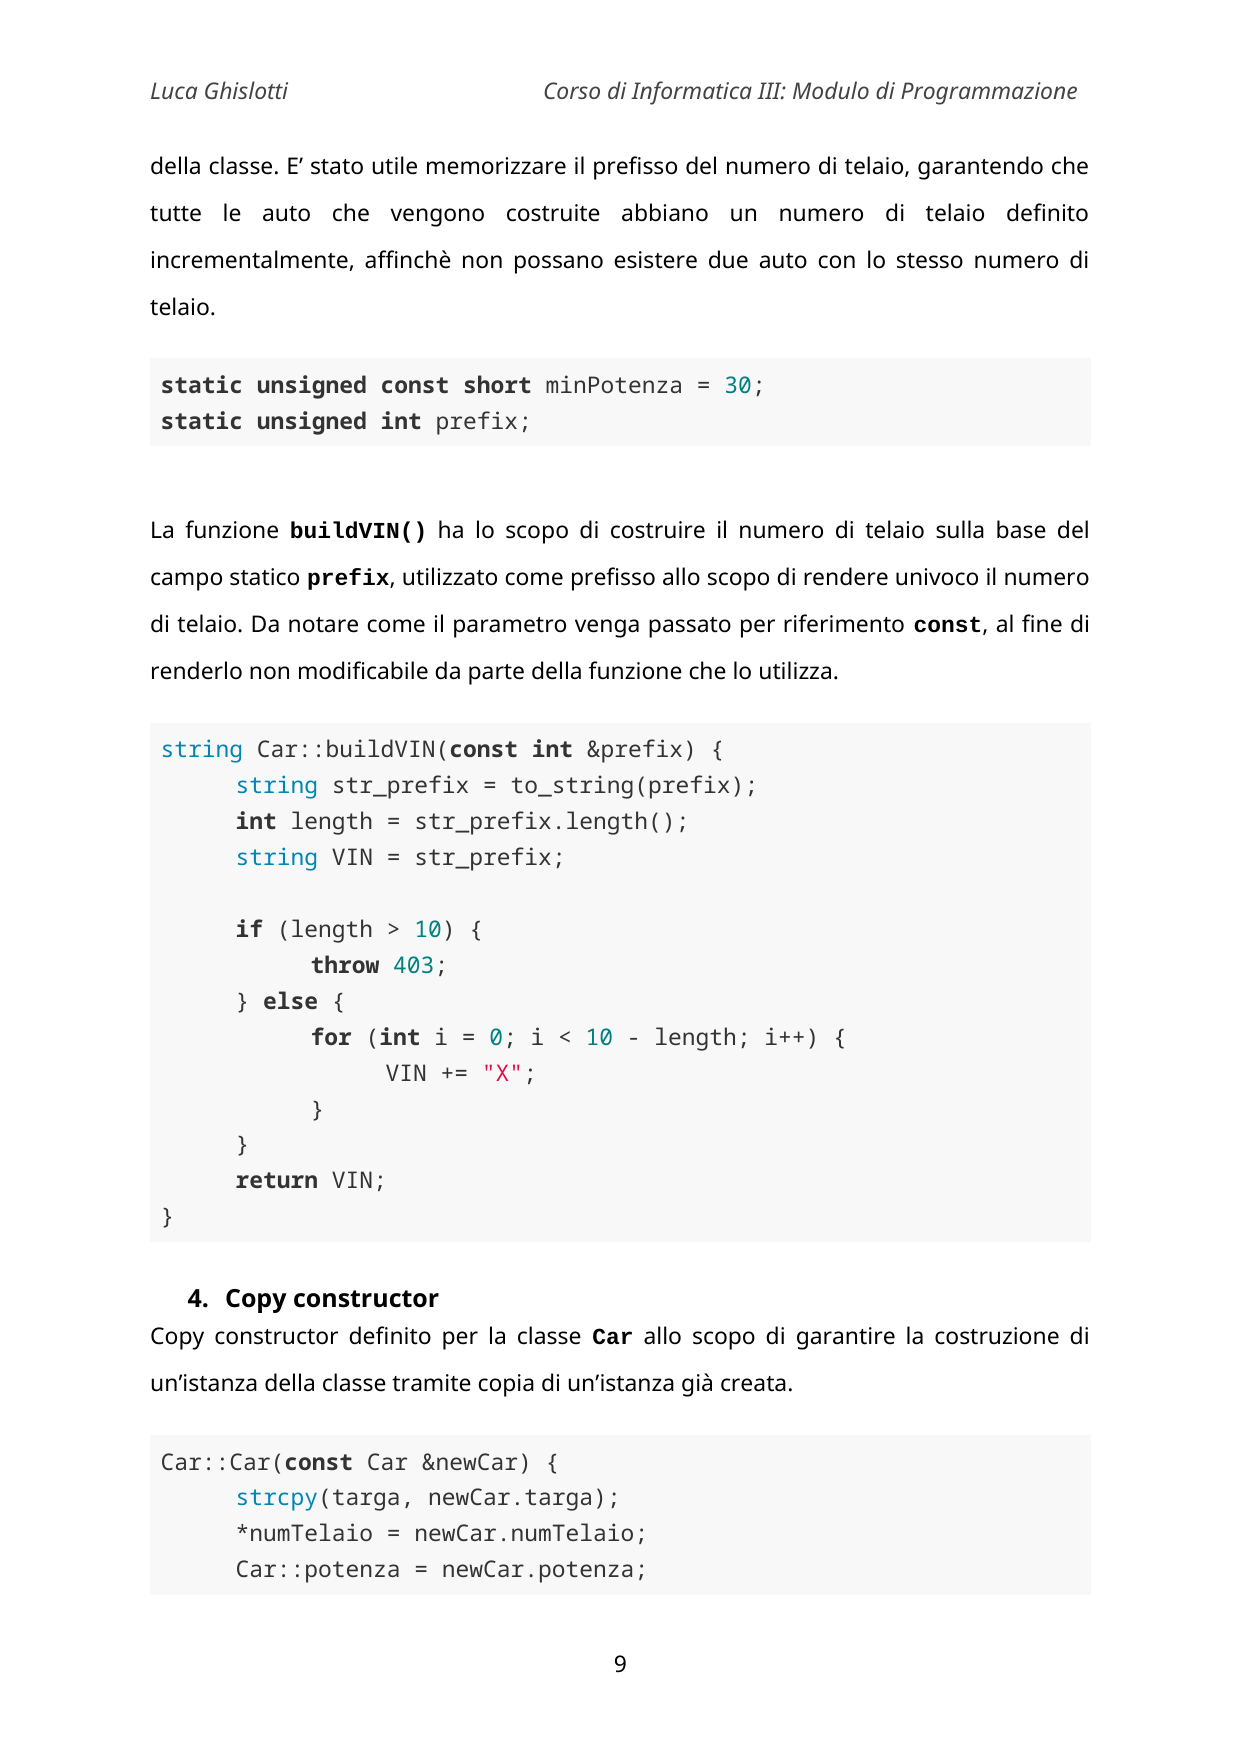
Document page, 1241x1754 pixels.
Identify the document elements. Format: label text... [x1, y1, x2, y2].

subtitle Copy constructor [187, 1281, 1090, 1315]
table_header Car::Car(const Car &newCar) { strcpy(targa, newCar.targa); *numTelaio = newCar.numTelaio; Car::potenza = newCar.potenza; [150, 1435, 1091, 1595]
text La funzione buildVIN() ha lo scopo di costruire il numero di telaio sulla base del campo statico prefix, utilizzato come prefisso allo scopo di rendere univoco il numero di telaio. Da notare come il parametro venga passato per riferimento const, al fine di renderlo non modificabile da parte della funzione che lo utilizza. [150, 514, 1090, 686]
table_header static unsigned const short minPotenza = 30; static unsigned int prefix; [150, 358, 1091, 446]
text della classe. E’ stato utile memorizzare il prefisso del numero di telaio, garantendo che tutte le auto che vengono costruite abbiano un numero di telaio definito incrementalmente, affinchè non possano esistere due auto con lo stesso numero di telaio. [150, 150, 1090, 322]
text Copy constructor definito per la classe Car allo scopo di garantire la costruzione di un’istanza della classe tramite copia di un’istanza già creata. [150, 1320, 1090, 1398]
table_header string Car::buildVIN(const int &prefix) { string str_prefix = to_string(prefix); int length = str_prefix.length(); string VIN = str_prefix; if (length > 10) { throw 403; } else { for (int i = 0; i < 10 - length; i++) { VIN += "X"; } } return VIN; } [150, 723, 1091, 1242]
